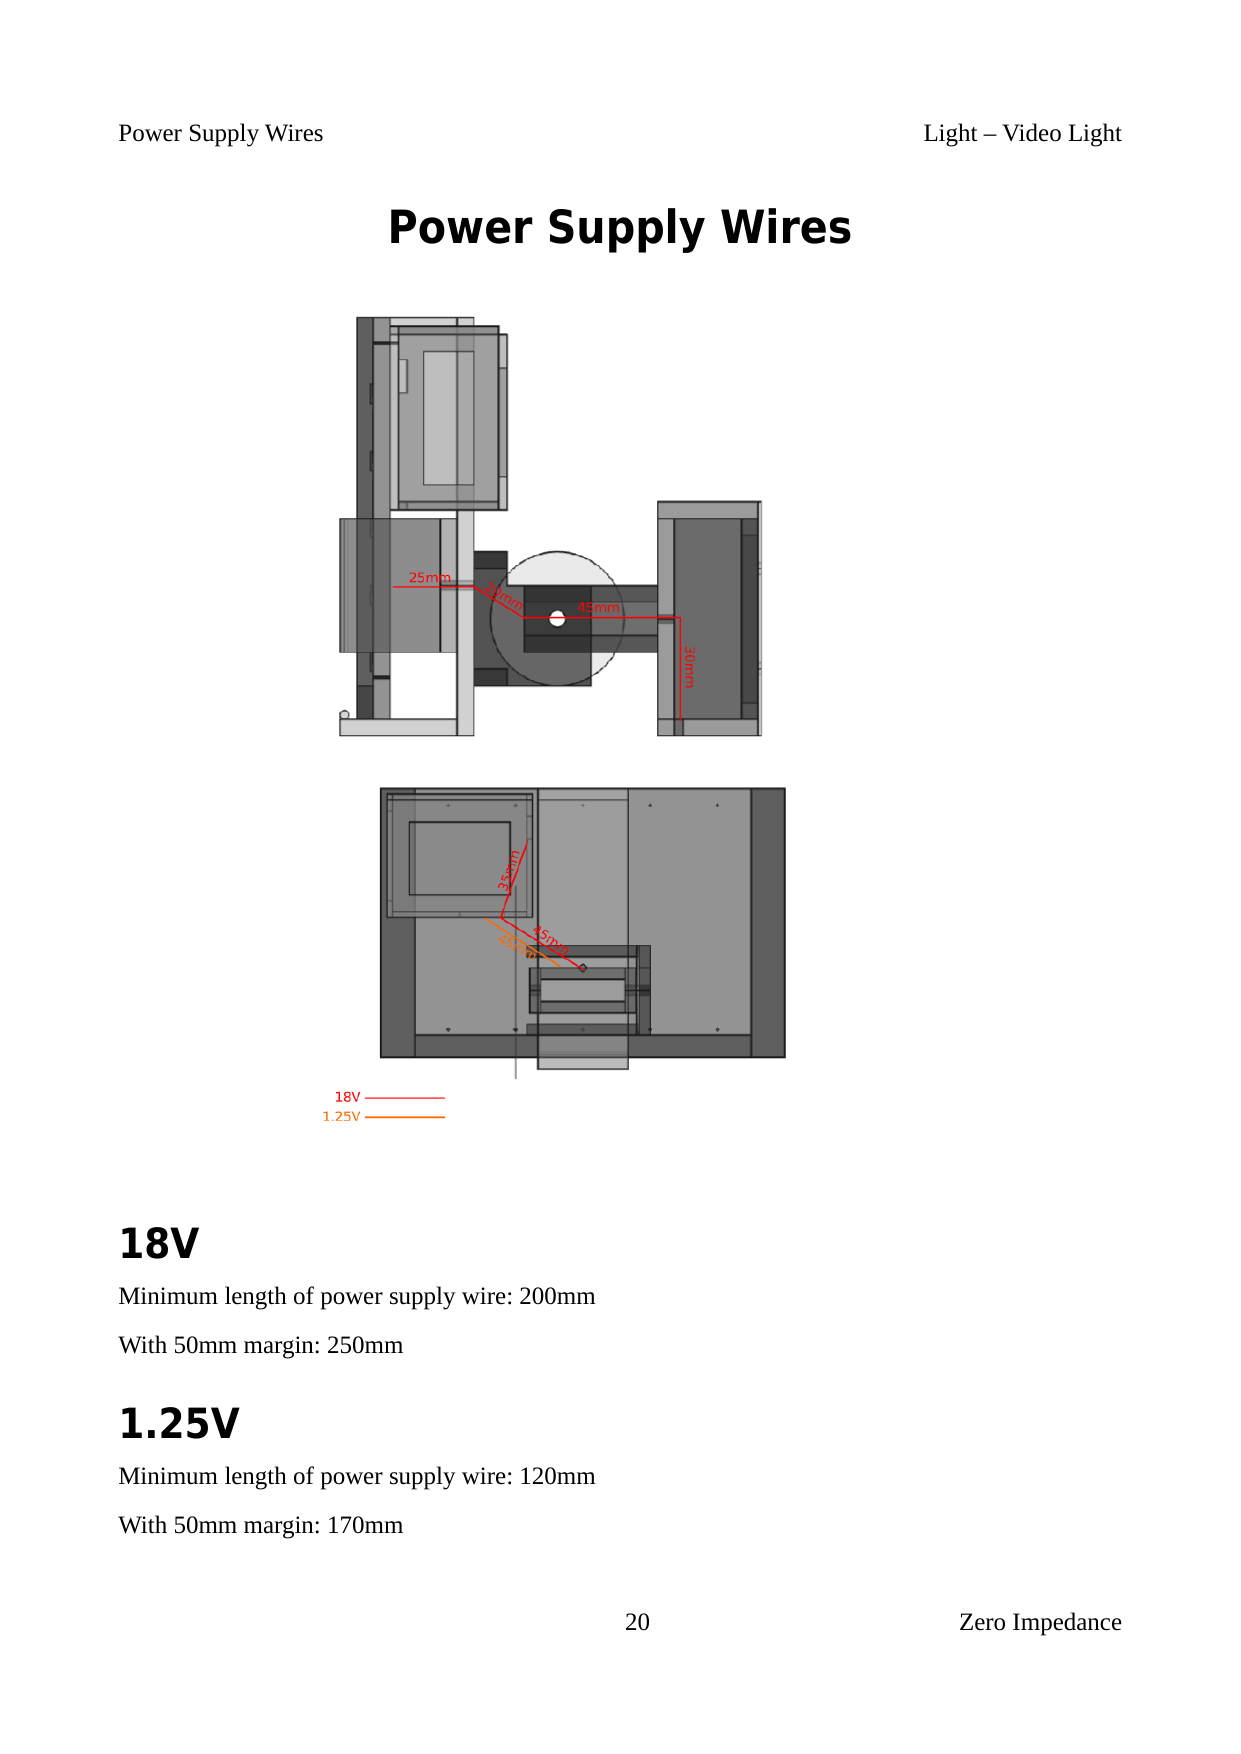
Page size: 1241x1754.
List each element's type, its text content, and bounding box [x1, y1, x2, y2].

subtitle 1.25V [118, 1400, 1122, 1449]
text Minimum length of power supply wire: 120mm [118, 1461, 1122, 1490]
picture [314, 302, 797, 1128]
subtitle Power Supply Wires [118, 201, 1122, 255]
text With 50mm margin: 170mm [118, 1510, 1122, 1539]
text With 50mm margin: 250mm [118, 1330, 1122, 1359]
subtitle 18V [118, 1220, 1122, 1269]
text Minimum length of power supply wire: 200mm [118, 1281, 1122, 1310]
